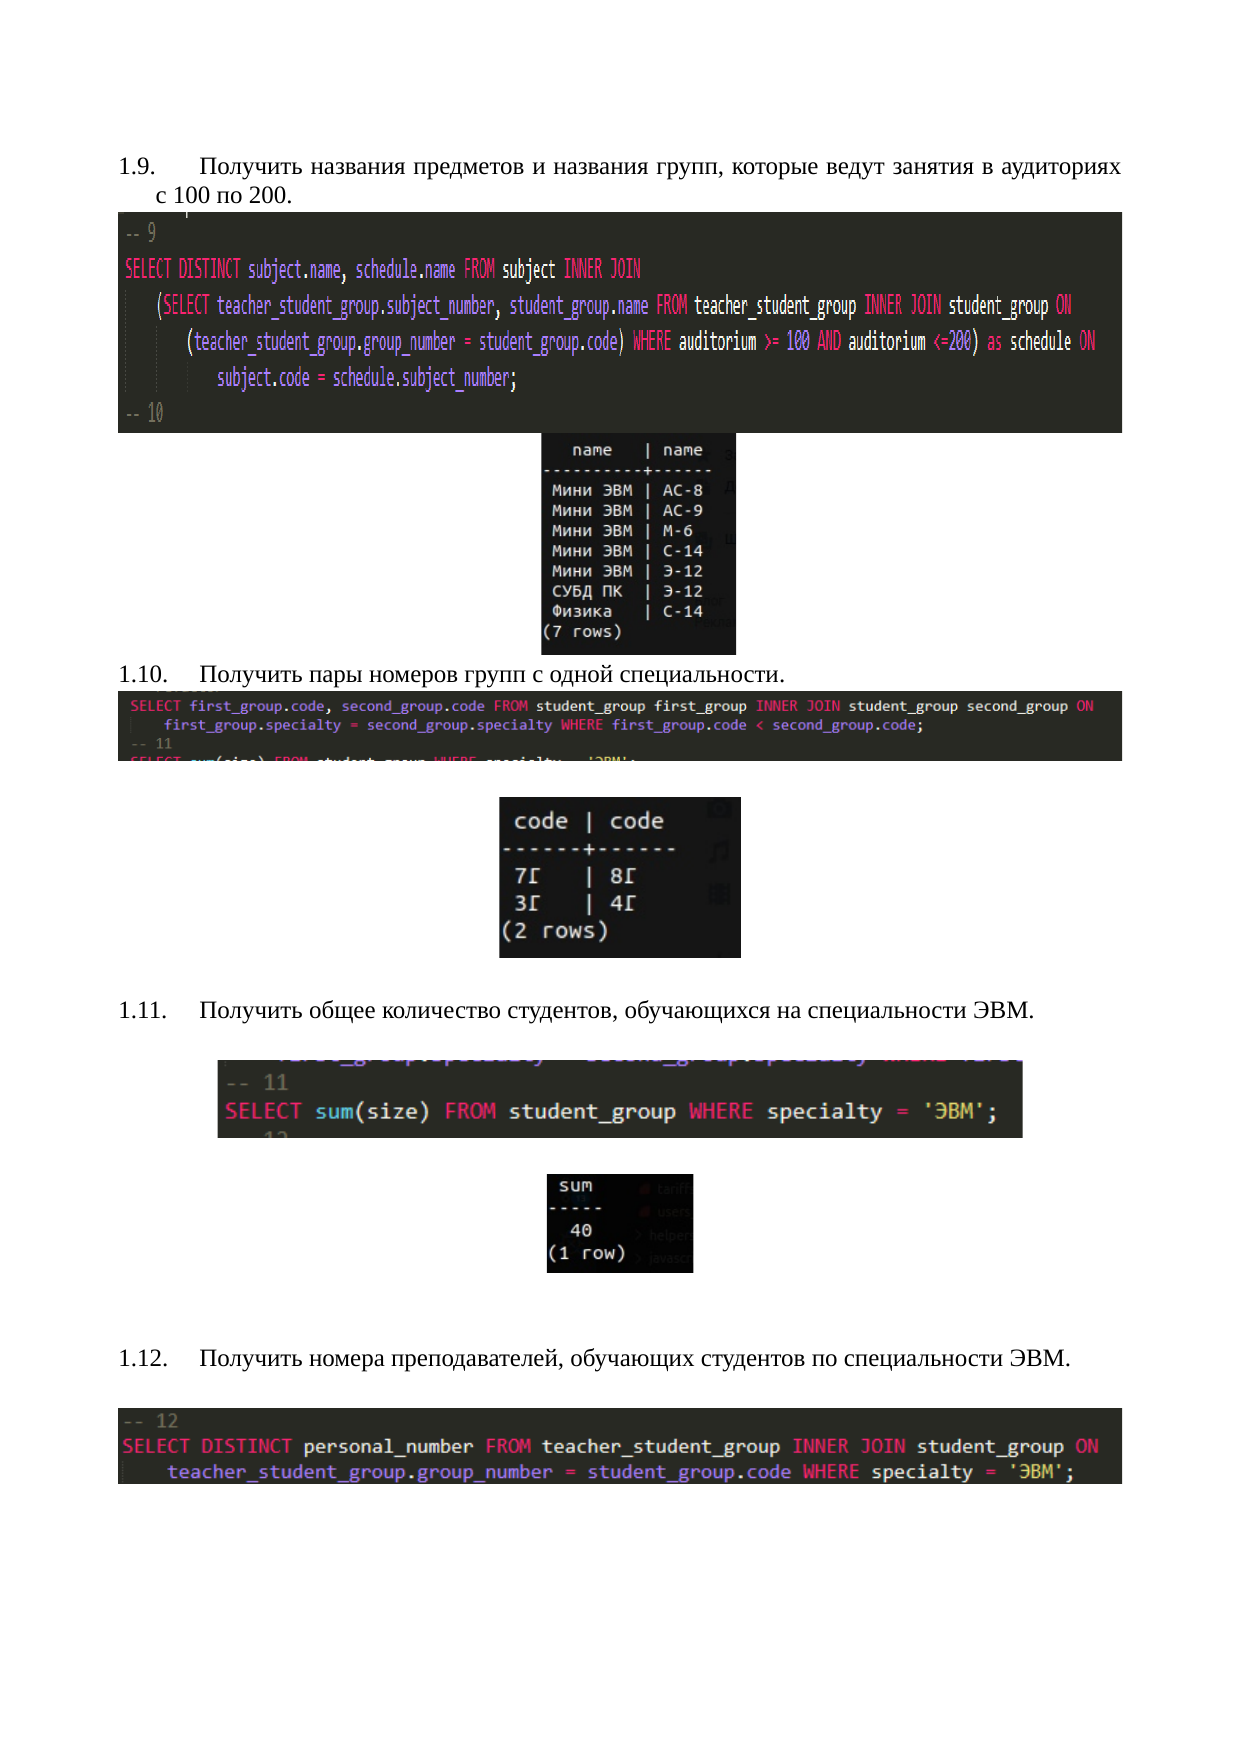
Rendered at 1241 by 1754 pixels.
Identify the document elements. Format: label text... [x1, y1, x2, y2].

list Получить общее количество студентов, обучающихся на специальности ЭВМ. [118, 995, 1122, 1024]
list Получить названия предметов и названия групп, которые ведут занятия в аудиториях с 100 по 200. [118, 151, 1122, 208]
list Получить номера преподавателей, обучающих студентов по специальности ЭВМ. [118, 1343, 1122, 1372]
list Получить пары номеров групп с одной специальности. [118, 659, 1122, 687]
